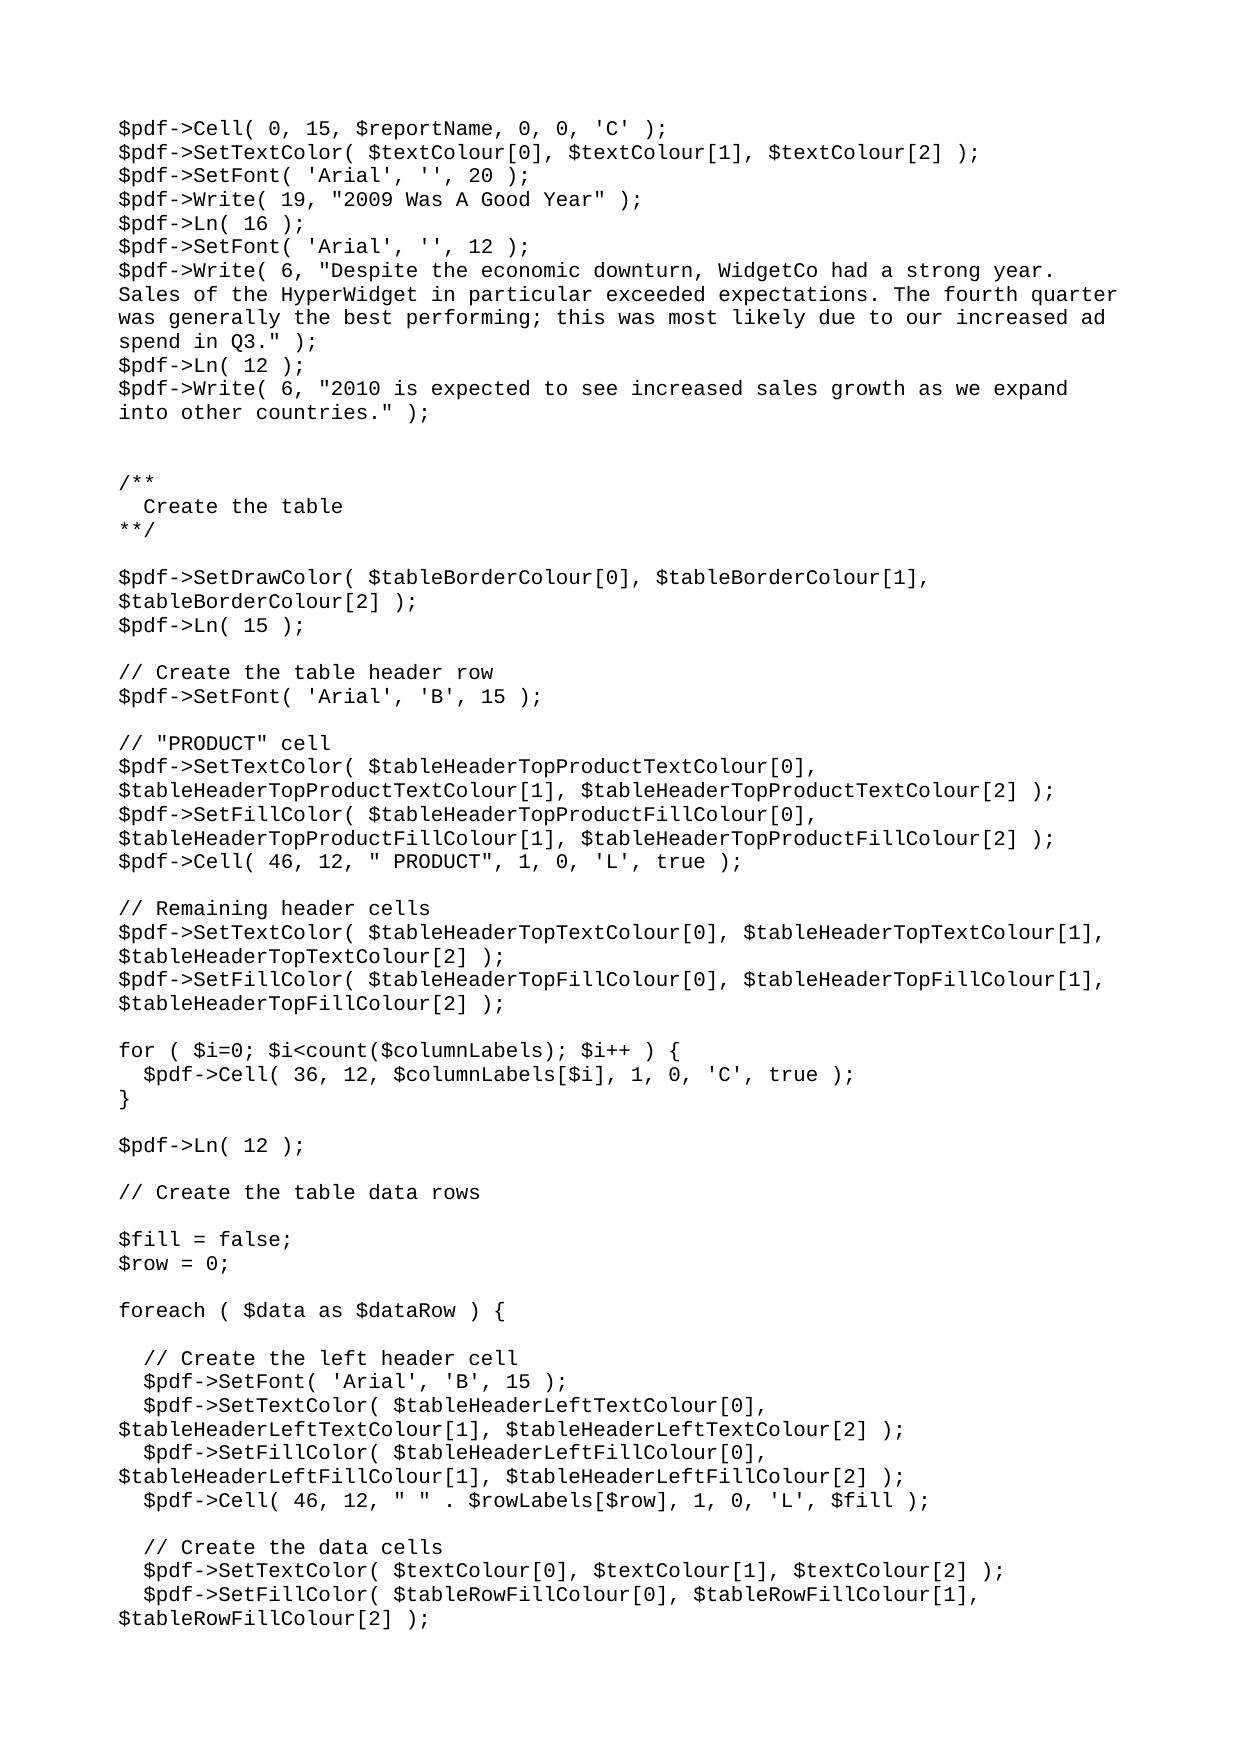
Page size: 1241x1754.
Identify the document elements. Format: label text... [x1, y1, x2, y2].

text $pdf->SetFont( 'Arial', 'B', 15 ); [118, 1371, 1122, 1395]
text **/ [118, 520, 1122, 544]
text // Create the left header cell [118, 1348, 1122, 1371]
text // Create the data cells [118, 1537, 1122, 1561]
text } [118, 1088, 1122, 1111]
text foreach ( $data as $dataRow ) { [118, 1300, 1122, 1324]
text $pdf->Ln( 12 ); [118, 1135, 1122, 1158]
text $row = 0; [118, 1253, 1122, 1277]
text $pdf->SetTextColor( $tableHeaderTopTextColour[0], $tableHeaderTopTextColour[1], $tableHeaderTopTextColour[2] ); [118, 922, 1122, 969]
text $pdf->SetTextColor( $textColour[0], $textColour[1], $textColour[2] ); [118, 1561, 1122, 1584]
text $pdf->Cell( 36, 12, $columnLabels[$i], 1, 0, 'C', true ); [118, 1064, 1122, 1088]
text $pdf->Ln( 12 ); [118, 354, 1122, 378]
text $pdf->Cell( 46, 12, " " . $rowLabels[$row], 1, 0, 'L', $fill ); [118, 1489, 1122, 1513]
text $pdf->SetTextColor( $tableHeaderTopProductTextColour[0], $tableHeaderTopProductTextColour[1], $tableHeaderTopProductTextColour[2] ); [118, 757, 1122, 804]
text $pdf->SetFont( 'Arial', 'B', 15 ); [118, 686, 1122, 709]
text $pdf->SetFillColor( $tableHeaderLeftFillColour[0], $tableHeaderLeftFillColour[1], $tableHeaderLeftFillColour[2] ); [118, 1442, 1122, 1489]
text // "PRODUCT" cell [118, 733, 1122, 757]
text /** [118, 473, 1122, 496]
text $pdf->Ln( 16 ); [118, 213, 1122, 236]
text // Remaining header cells [118, 898, 1122, 922]
text $pdf->Cell( 0, 15, $reportName, 0, 0, 'C' ); [118, 118, 1122, 142]
text for ( $i=0; $i<count($columnLabels); $i++ ) { [118, 1040, 1122, 1064]
text $pdf->SetDrawColor( $tableBorderColour[0], $tableBorderColour[1], $tableBorderColour[2] ); [118, 567, 1122, 615]
text $pdf->SetFillColor( $tableHeaderTopProductFillColour[0], $tableHeaderTopProductFillColour[1], $tableHeaderTopProductFillColour[2] ); [118, 804, 1122, 851]
text $pdf->Ln( 15 ); [118, 615, 1122, 638]
text $pdf->SetTextColor( $textColour[0], $textColour[1], $textColour[2] ); [118, 142, 1122, 165]
text $pdf->Write( 19, "2009 Was A Good Year" ); [118, 189, 1122, 213]
text $pdf->Write( 6, "Despite the economic downturn, WidgetCo had a strong year. Sales of the HyperWidget in particular exceeded expectations. The fourth quarter was generally the best performing; this was most likely due to our increased ad spend in Q3." ); [118, 260, 1122, 354]
text Create the table [118, 496, 1122, 520]
text $pdf->SetFont( 'Arial', '', 12 ); [118, 236, 1122, 260]
text $pdf->Write( 6, "2010 is expected to see increased sales growth as we expand into other countries." ); [118, 378, 1122, 426]
text $pdf->Cell( 46, 12, " PRODUCT", 1, 0, 'L', true ); [118, 851, 1122, 875]
text $fill = false; [118, 1229, 1122, 1253]
text $pdf->SetFillColor( $tableRowFillColour[0], $tableRowFillColour[1], $tableRowFillColour[2] ); [118, 1584, 1122, 1631]
text $pdf->SetFillColor( $tableHeaderTopFillColour[0], $tableHeaderTopFillColour[1], $tableHeaderTopFillColour[2] ); [118, 969, 1122, 1017]
text // Create the table data rows [118, 1182, 1122, 1206]
text // Create the table header row [118, 662, 1122, 686]
text $pdf->SetTextColor( $tableHeaderLeftTextColour[0], $tableHeaderLeftTextColour[1], $tableHeaderLeftTextColour[2] ); [118, 1395, 1122, 1442]
text $pdf->SetFont( 'Arial', '', 20 ); [118, 165, 1122, 189]
